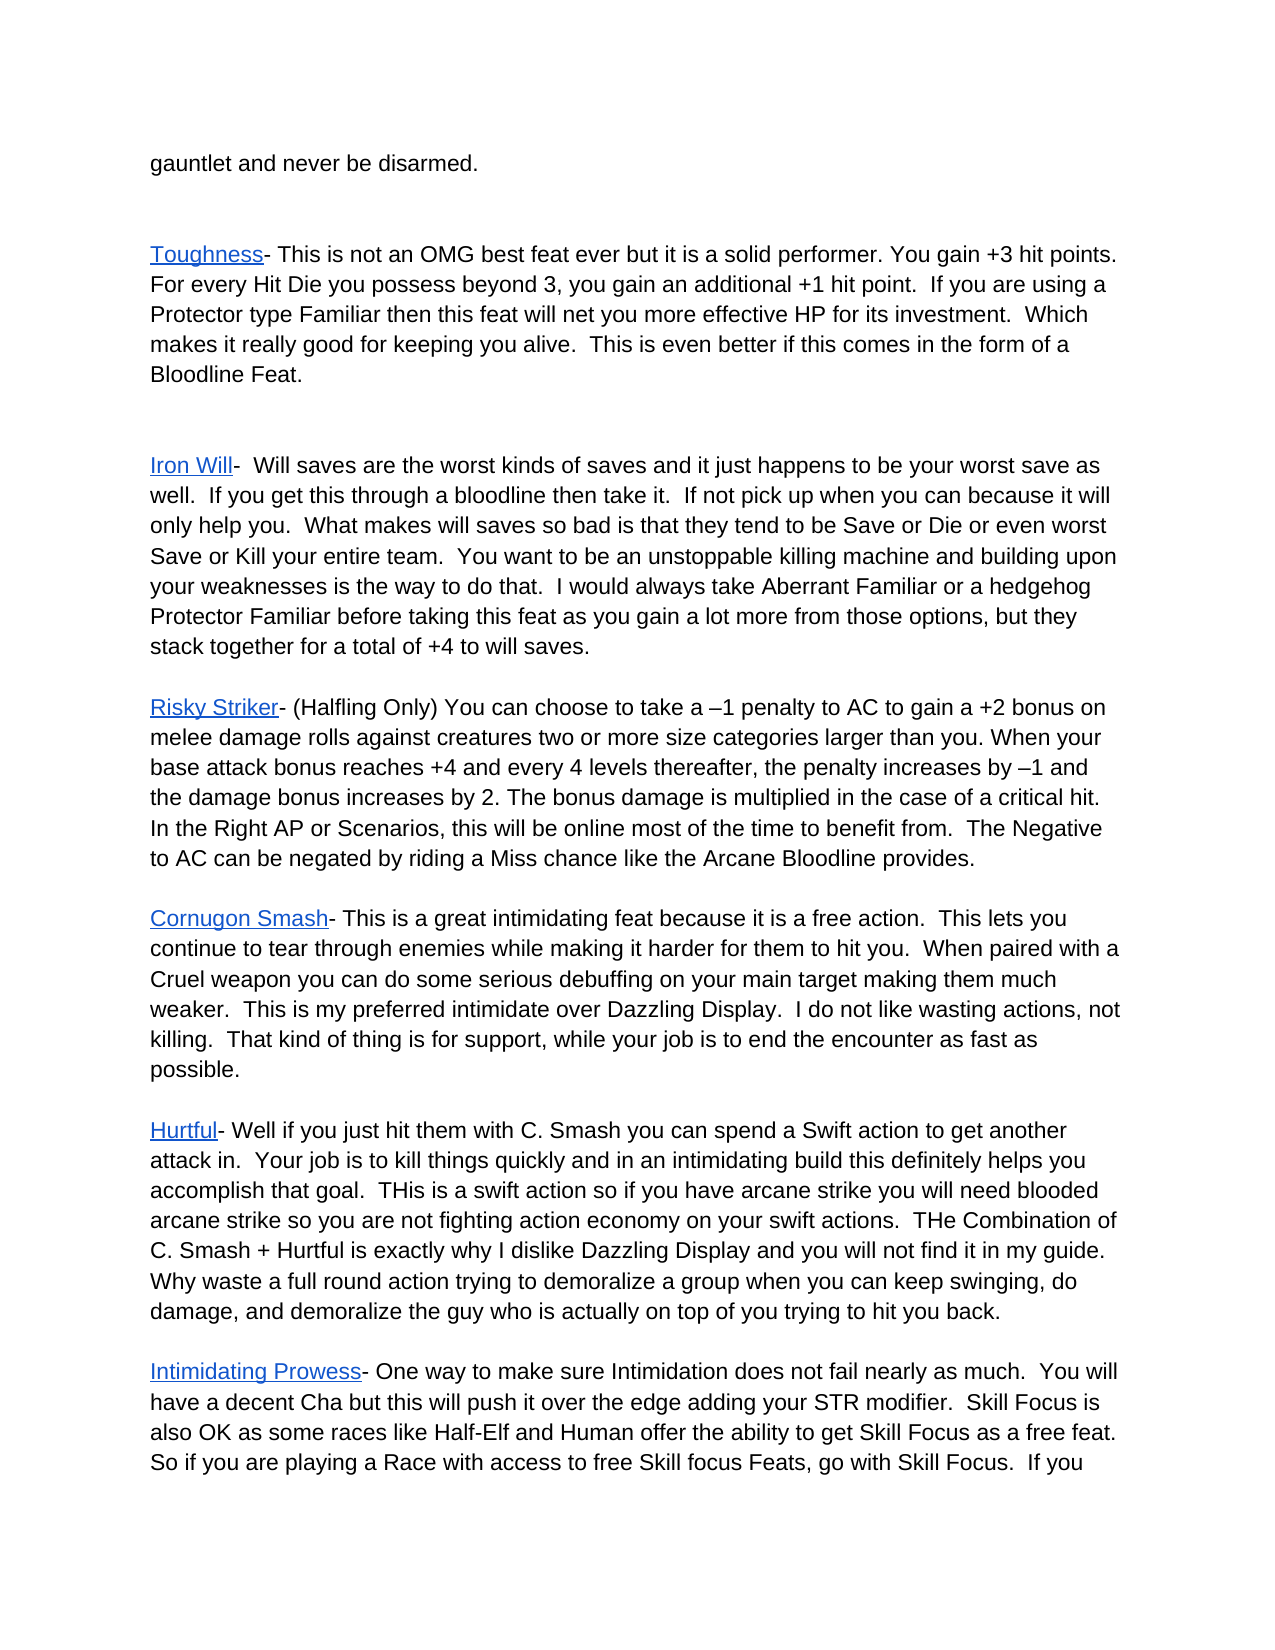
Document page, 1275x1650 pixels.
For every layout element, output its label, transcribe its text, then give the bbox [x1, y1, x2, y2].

text Risky Striker- (Halfling Only) You can choose to take a –1 penalty to AC to gain a +2 bonus on melee damage rolls against creatures two or more size categories larger than you. When your base attack bonus reaches +4 and every 4 levels thereafter, the penalty increases by –1 and the damage bonus increases by 2. The bonus damage is multiplied in the case of a critical hit. In the Right AP or Scenarios, this will be online most of the time to benefit from. The Negative to AC can be negated by riding a Miss chance like the Arcane Bloodline provides. [150, 694, 1125, 871]
text Hurtful- Well if you just hit them with C. Smash you can spend a Swift action to get another attack in. Your job is to kill things quickly and in an intimidating build this definitely helps you accomplish that goal. THis is a swift action so if you have arcane strike you will need blooded arcane strike so you are not fighting action economy on your swift actions. THe Combination of C. Smash + Hurtful is exactly why I dislike Dazzling Display and you will not find it in my guide. Why waste a full round action trying to demoralize a group when you can keep swinging, do damage, and demoralize the guy who is actually on top of you trying to hit you back. [150, 1117, 1125, 1324]
text gauntlet and never be disarmed. [150, 150, 1125, 176]
text Cornugon Smash- This is a great intimidating feat because it is a free action. This lets you continue to tear through enemies while making it harder for them to hit you. When paired with a Cruel weapon you can do some serious debuffing on your main target making them much weaker. This is my preferred intimidate over Dazzling Display. I do not like wasting actions, not killing. That kind of thing is for support, while your job is to end the encounter as fast as possible. [150, 905, 1125, 1083]
text Toughness- This is not an OMG best feat ever but it is a solid performer. You gain +3 hit points. For every Hit Die you possess beyond 3, you gain an additional +1 hit point. If you are using a Protector type Familiar then this feat will net you more effective HP for its investment. Which makes it really good for keeping you alive. This is even better if this comes in the form of a Bloodline Feat. [150, 241, 1125, 388]
text Intimidating Prowess- One way to make sure Intimidation does not fail nearly as much. You will have a decent Cha but this will push it over the edge adding your STR modifier. Skill Focus is also OK as some races like Half-Elf and Human offer the ability to get Skill Focus as a free feat. So if you are playing a Race with access to free Skill focus Feats, go with Skill Focus. If you [150, 1358, 1125, 1475]
text Iron Will- Will saves are the worst kinds of saves and it just happens to be your worst save as well. If you get this through a bloodline then take it. If not pick up when you can because it will only help you. What makes will saves so bad is that they tend to be Save or Die or even worst Save or Kill your entire team. You want to be an unstoppable killing machine and building upon your weaknesses is the way to do that. I would always take Aberrant Familiar or a hedgehog Protector Familiar before taking this feat as you gain a lot more from those options, but they stack together for a total of +4 to will saves. [150, 452, 1125, 660]
